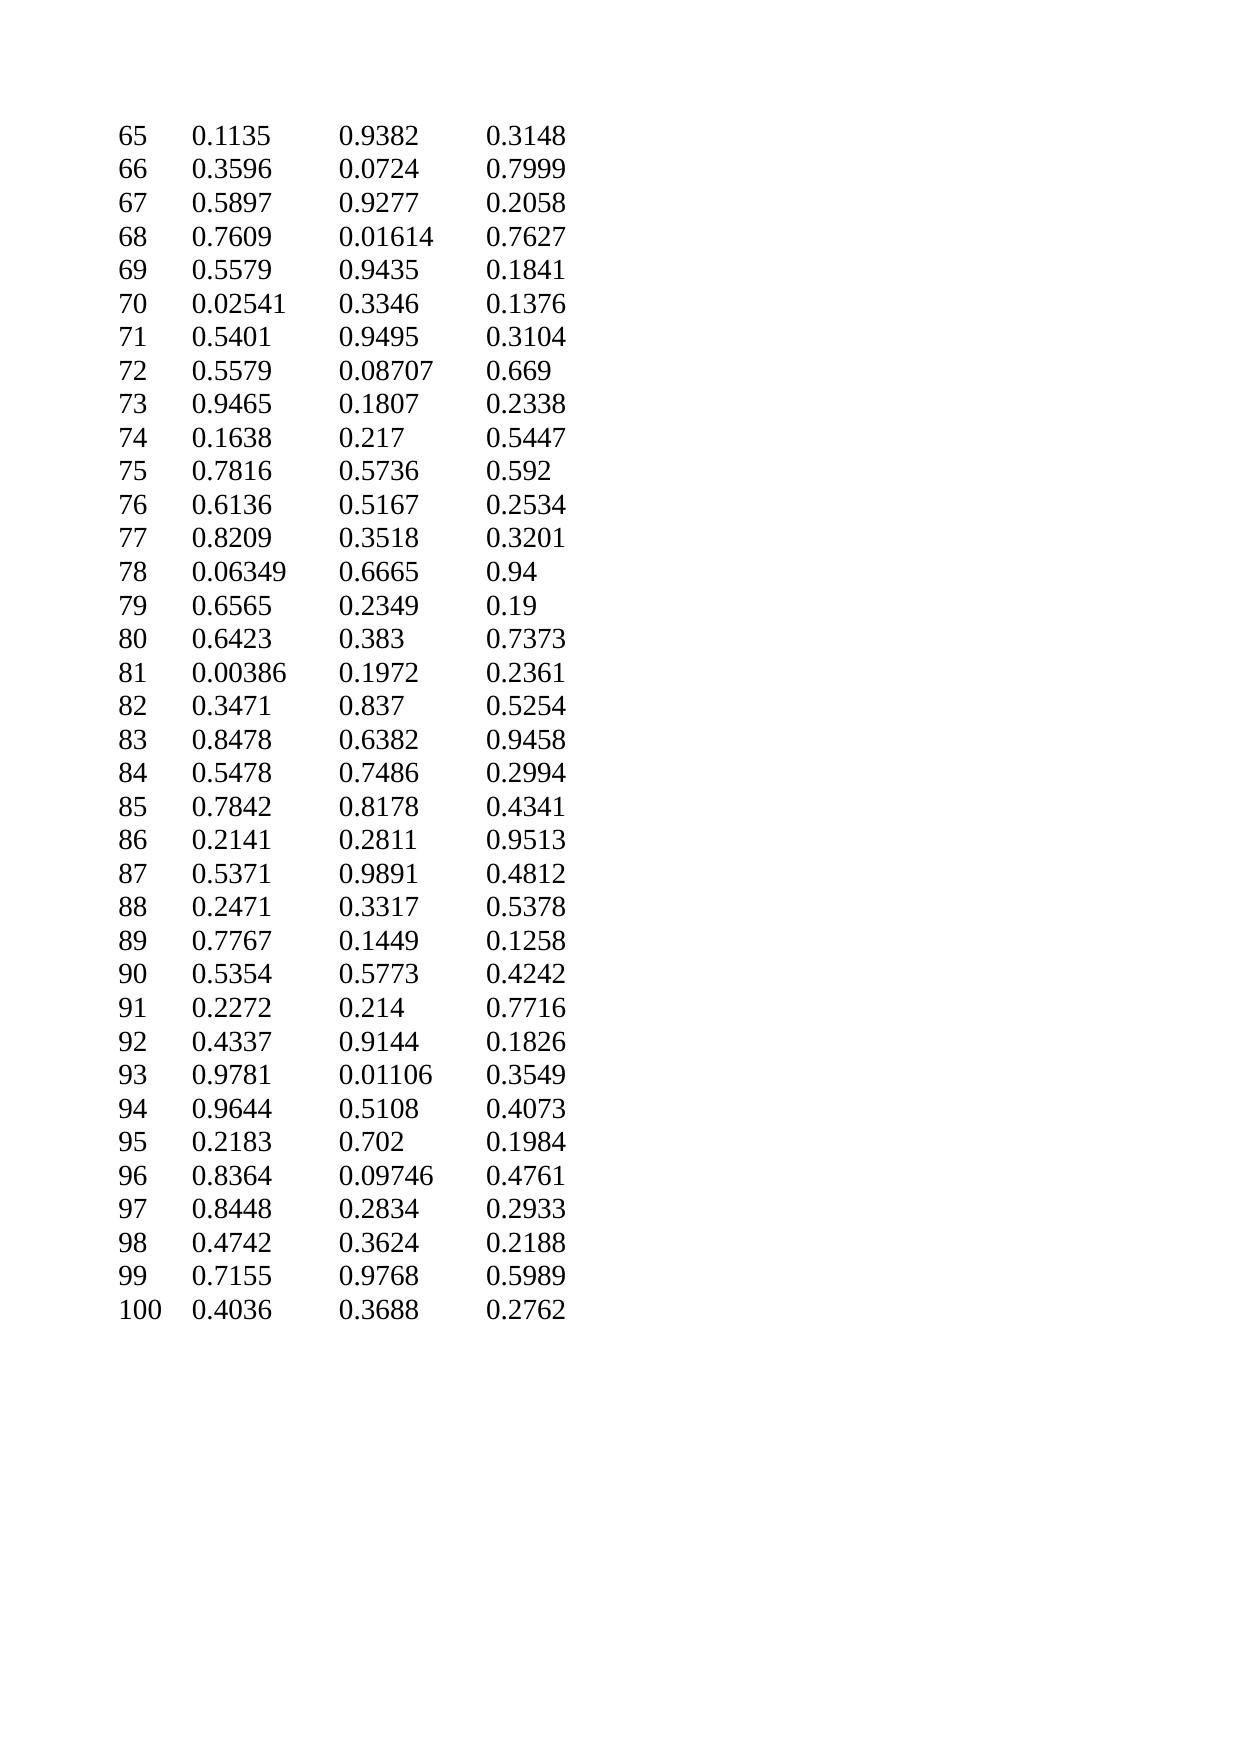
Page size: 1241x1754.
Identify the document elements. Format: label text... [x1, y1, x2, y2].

text 88 0.2471 0.3317 0.5378 [118, 889, 1122, 923]
text 84 0.5478 0.7486 0.2994 [118, 755, 1122, 789]
text 82 0.3471 0.837 0.5254 [118, 688, 1122, 722]
text 83 0.8478 0.6382 0.9458 [118, 722, 1122, 755]
text 68 0.7609 0.01614 0.7627 [118, 219, 1122, 252]
text 71 0.5401 0.9495 0.3104 [118, 319, 1122, 353]
text 79 0.6565 0.2349 0.19 [118, 588, 1122, 621]
text 93 0.9781 0.01106 0.3549 [118, 1057, 1122, 1091]
text 78 0.06349 0.6665 0.94 [118, 554, 1122, 588]
text 99 0.7155 0.9768 0.5989 [118, 1258, 1122, 1292]
text 76 0.6136 0.5167 0.2534 [118, 487, 1122, 521]
text 100 0.4036 0.3688 0.2762 [118, 1292, 1122, 1326]
text 72 0.5579 0.08707 0.669 [118, 353, 1122, 386]
text 96 0.8364 0.09746 0.4761 [118, 1158, 1122, 1191]
text 80 0.6423 0.383 0.7373 [118, 621, 1122, 655]
text 90 0.5354 0.5773 0.4242 [118, 957, 1122, 990]
text 66 0.3596 0.0724 0.7999 [118, 152, 1122, 185]
text 95 0.2183 0.702 0.1984 [118, 1124, 1122, 1158]
text 91 0.2272 0.214 0.7716 [118, 990, 1122, 1024]
text 74 0.1638 0.217 0.5447 [118, 420, 1122, 453]
text 77 0.8209 0.3518 0.3201 [118, 521, 1122, 554]
text 75 0.7816 0.5736 0.592 [118, 453, 1122, 487]
text 73 0.9465 0.1807 0.2338 [118, 386, 1122, 420]
text 87 0.5371 0.9891 0.4812 [118, 856, 1122, 889]
text 69 0.5579 0.9435 0.1841 [118, 252, 1122, 286]
text 86 0.2141 0.2811 0.9513 [118, 822, 1122, 856]
text 70 0.02541 0.3346 0.1376 [118, 286, 1122, 319]
text 94 0.9644 0.5108 0.4073 [118, 1091, 1122, 1124]
text 65 0.1135 0.9382 0.3148 [118, 118, 1122, 152]
text 85 0.7842 0.8178 0.4341 [118, 789, 1122, 822]
text 67 0.5897 0.9277 0.2058 [118, 185, 1122, 219]
text 92 0.4337 0.9144 0.1826 [118, 1024, 1122, 1057]
text 89 0.7767 0.1449 0.1258 [118, 923, 1122, 957]
text 97 0.8448 0.2834 0.2933 [118, 1191, 1122, 1225]
text 98 0.4742 0.3624 0.2188 [118, 1225, 1122, 1258]
text 81 0.00386 0.1972 0.2361 [118, 655, 1122, 688]
